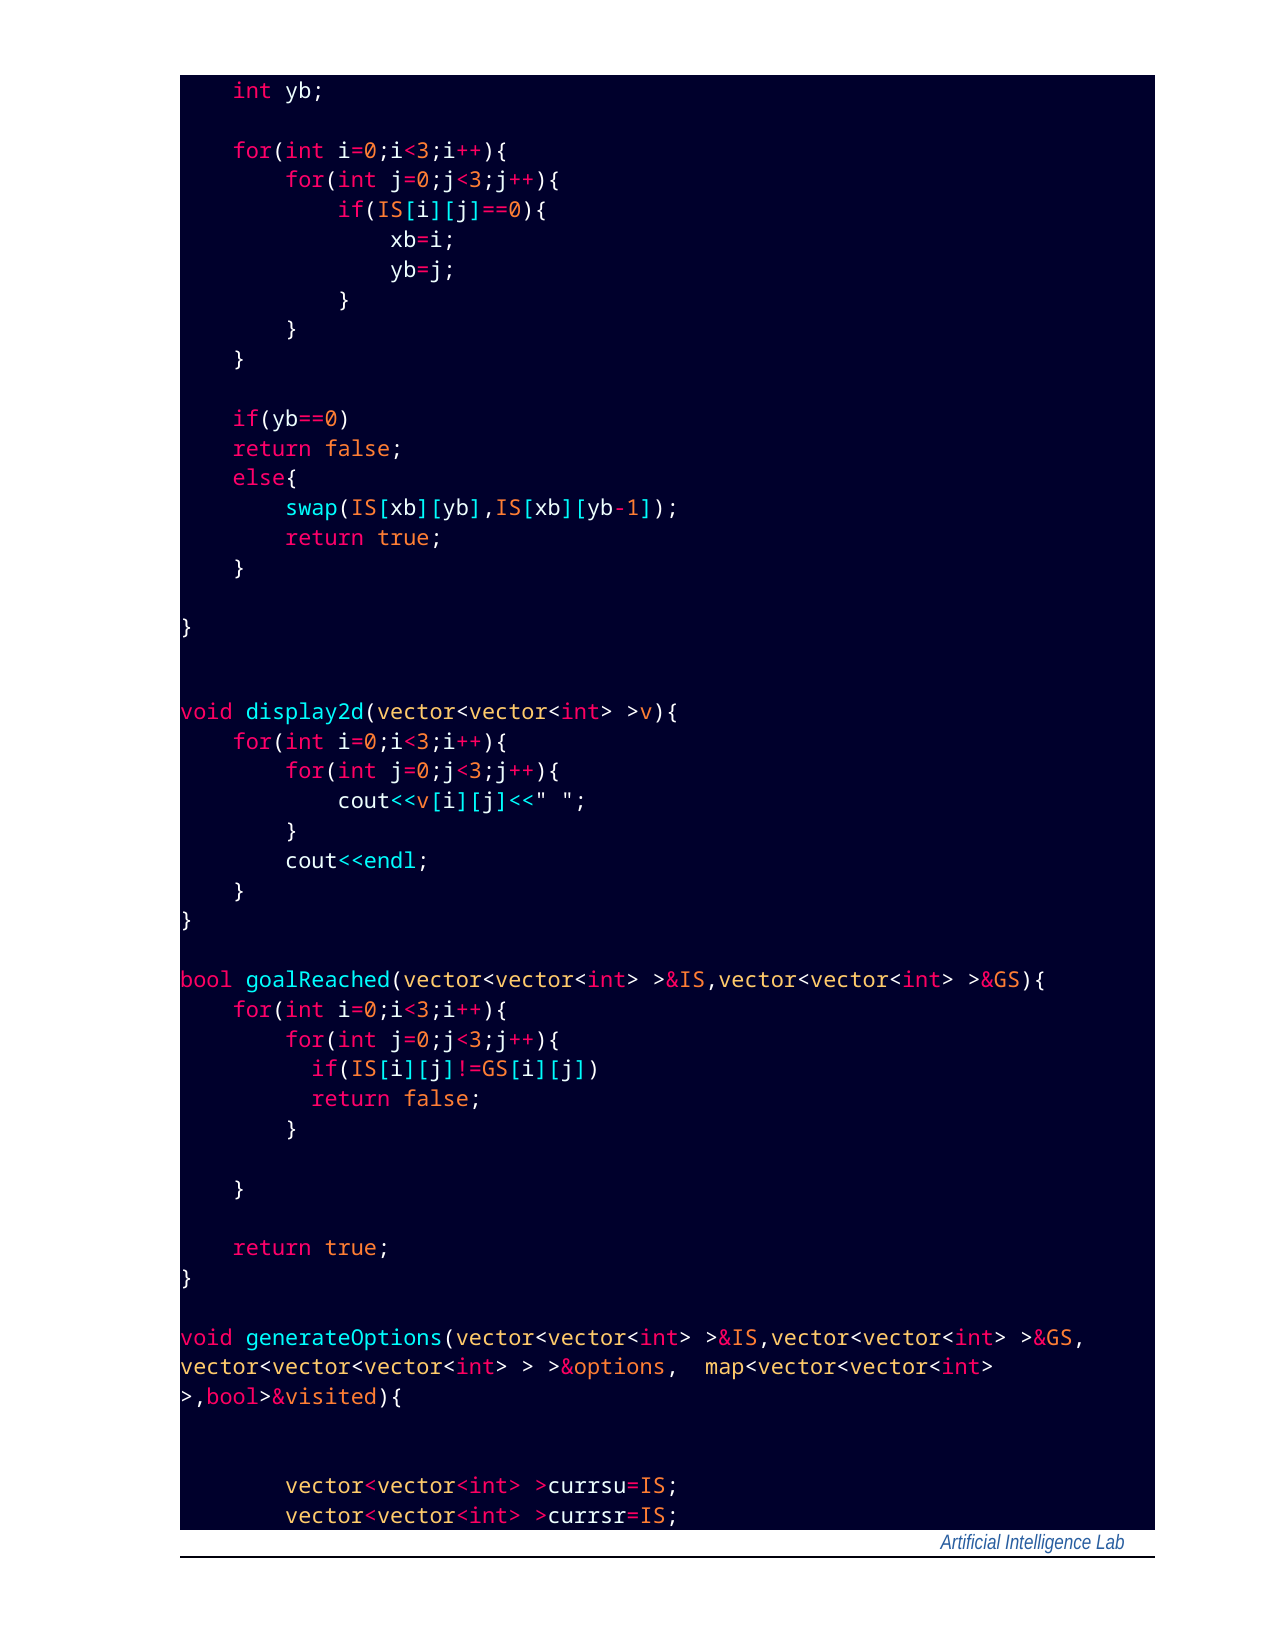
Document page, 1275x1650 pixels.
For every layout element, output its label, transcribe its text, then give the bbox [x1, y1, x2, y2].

text for(int i=0;i<3;i++){ [180, 726, 1155, 755]
text else{ [180, 462, 1155, 492]
text } [180, 343, 1155, 373]
text yb=j; [180, 254, 1155, 283]
text vector<vector<int> >currsu=IS; [180, 1470, 1155, 1500]
text } [180, 874, 1155, 904]
text for(int j=0;j<3;j++){ [180, 1023, 1155, 1053]
text } [180, 1172, 1155, 1202]
text } [180, 904, 1155, 934]
text bool goalReached(vector<vector<int> >&IS,vector<vector<int> >&GS){ [180, 964, 1155, 994]
text return true; [180, 1232, 1155, 1262]
text xb=i; [180, 224, 1155, 254]
text } [180, 283, 1155, 313]
text cout<<endl; [180, 845, 1155, 874]
text return false; [180, 1083, 1155, 1113]
text for(int j=0;j<3;j++){ [180, 755, 1155, 785]
text } [180, 611, 1155, 641]
text for(int i=0;i<3;i++){ [180, 994, 1155, 1023]
text void generateOptions(vector<vector<int> >&IS,vector<vector<int> >&GS, vector<vector<vector<int> > >&options, map<vector<vector<int> >,bool>&visited){ [180, 1321, 1155, 1411]
text swap(IS[xb][yb],IS[xb][yb-1]); [180, 492, 1155, 522]
text if(IS[i][j]==0){ [180, 194, 1155, 224]
text } [180, 313, 1155, 343]
text } [180, 1262, 1155, 1292]
text void display2d(vector<vector<int> >v){ [180, 696, 1155, 726]
text return true; [180, 522, 1155, 552]
text } [180, 552, 1155, 581]
text for(int j=0;j<3;j++){ [180, 164, 1155, 194]
text if(IS[i][j]!=GS[i][j]) [180, 1053, 1155, 1083]
text } [180, 815, 1155, 845]
text vector<vector<int> >currsr=IS; [180, 1500, 1155, 1530]
text for(int i=0;i<3;i++){ [180, 134, 1155, 164]
text int yb; [180, 75, 1155, 105]
text return false; [180, 432, 1155, 462]
text if(yb==0) [180, 403, 1155, 432]
text cout<<v[i][j]<<" "; [180, 785, 1155, 815]
text } [180, 1113, 1155, 1143]
